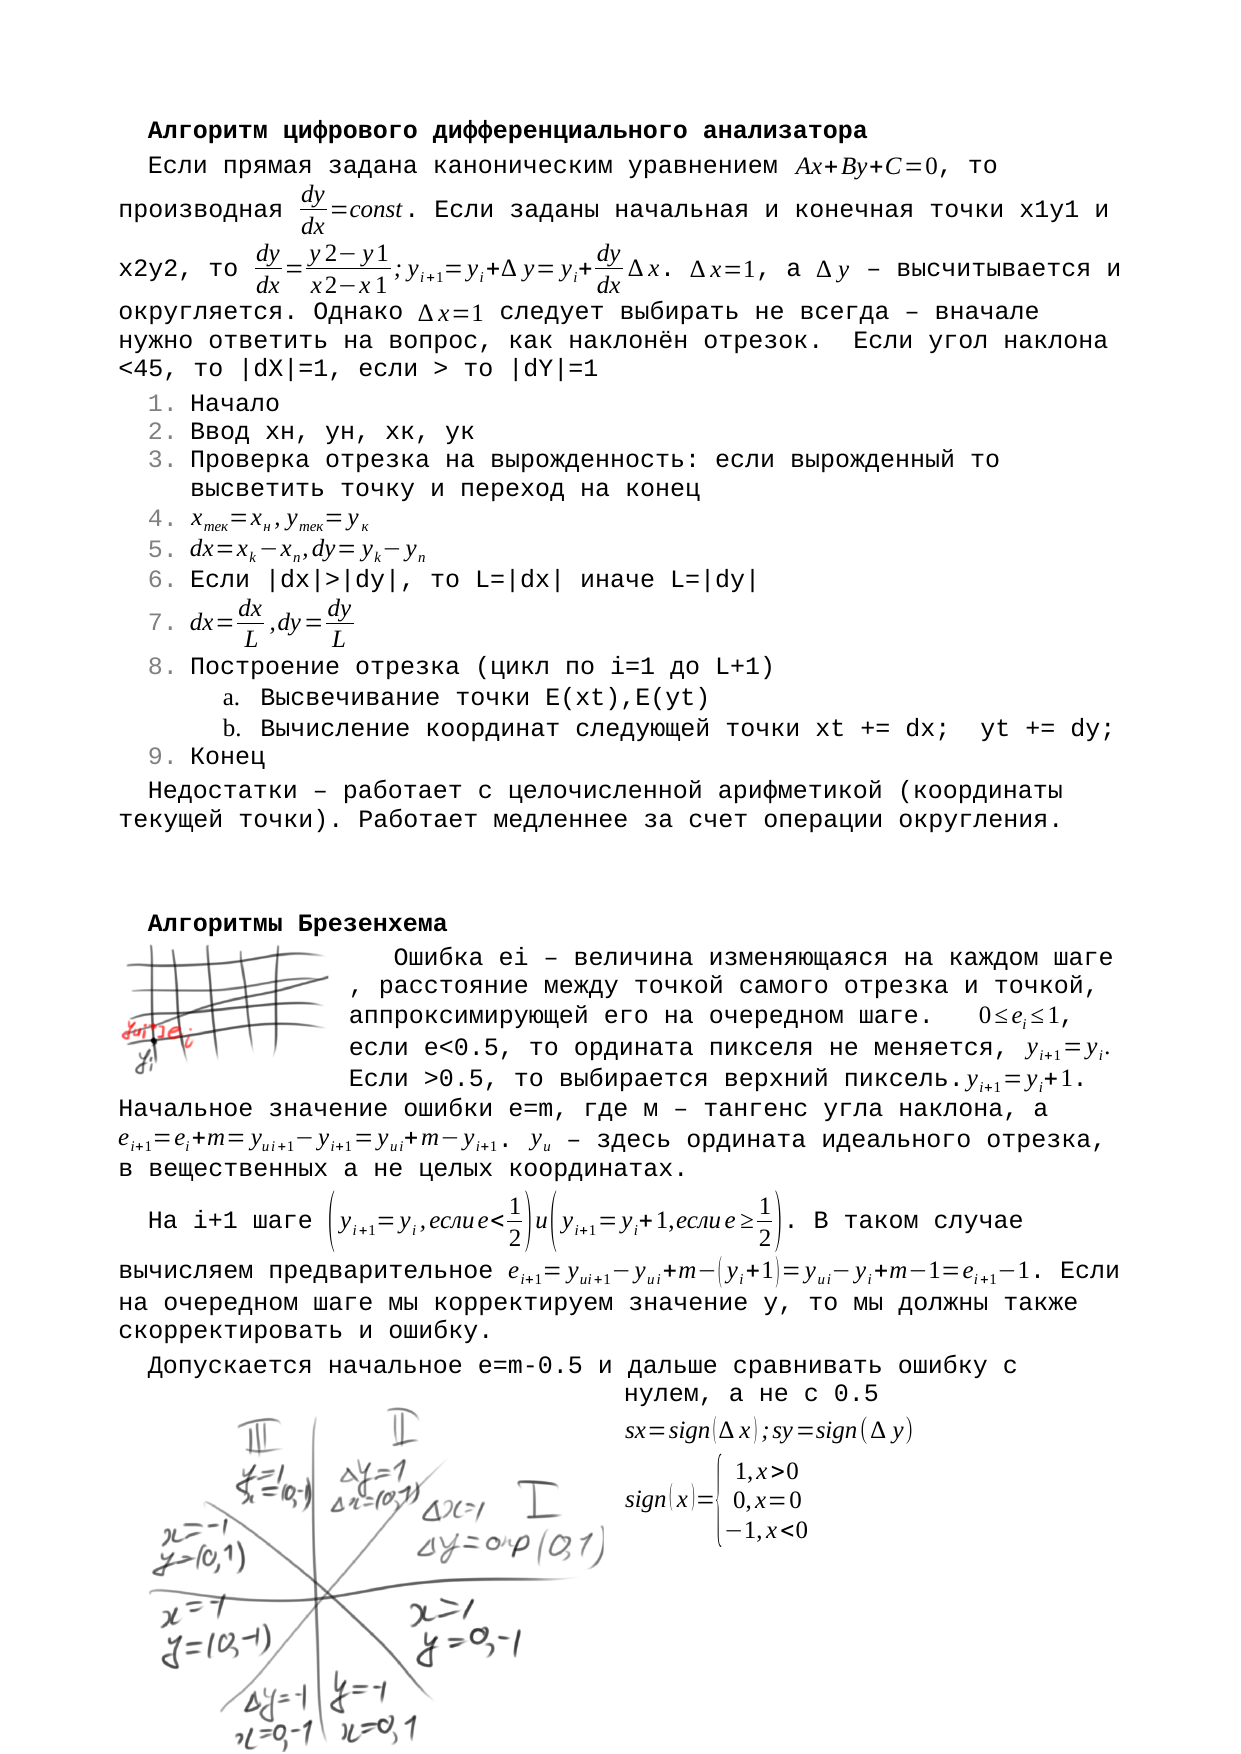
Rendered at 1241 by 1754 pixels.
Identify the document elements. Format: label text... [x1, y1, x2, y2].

text Недостатки – работает с целочисленной арифметикой (координаты текущей точки). Работает медленнее за счет операции округления. [118, 778, 1122, 835]
list Если |dx|>|dy|, то L=|dx| иначе L=|dy| [148, 566, 1122, 594]
list Конец [148, 743, 1122, 772]
picture [120, 943, 329, 1075]
text Допускается начальное e=m-0.5 и дальше сравнивать ошибку с нулем, а не с 0.5 [118, 1352, 1122, 1409]
list Построение отрезка (цикл по i=1 до L+1) [148, 653, 1122, 682]
text Ошибка еi – величина изменяющаяся на каждом шаге , расстояние между точкой самого отрезка и точкой, аппроксимирующей его на очередном шаге. , если е<0.5, то ордината пикселя не меняется, Если >0.5, то выбирается верхний пиксель.. Начальное значение ошибки e=m, где м – тангенс угла наклона, а . – здесь ордината идеального отрезка, в вещественных а не целых координатах. [118, 945, 1122, 1183]
picture [158, 1407, 605, 1754]
list Ввод хн, ун, хк, ук [148, 418, 1122, 447]
list Проверка отрезка на вырожденность: если вырожденный то высветить точку и переход на конец [148, 447, 1122, 503]
list Высвечивание точки E(xt),E(yt) [223, 682, 1122, 713]
list Вычисление координат следующей точки xt += dx; yt += dy; [223, 713, 1122, 743]
text Алгоритм цифрового дифференциального анализатора [118, 118, 1122, 146]
text Алгоритмы Брезенхема [118, 910, 1122, 938]
text На i+1 шаге . В таком случае вычисляем предварительное . Если на очередном шаге мы корректируем значение у, то мы должны также скорректировать и ошибку. [118, 1190, 1122, 1346]
text Если прямая задана каноническим уравнением , то производная . Если заданы начальная и конечная точки х1у1 и х2у2, то . , а – высчитывается и округляется. Однако следует выбирать не всегда – вначале нужно ответить на вопрос, как наклонён отрезок. Если угол наклона <45, то |dX|=1, если > то |dY|=1 [118, 153, 1122, 384]
list Начало [148, 390, 1122, 418]
